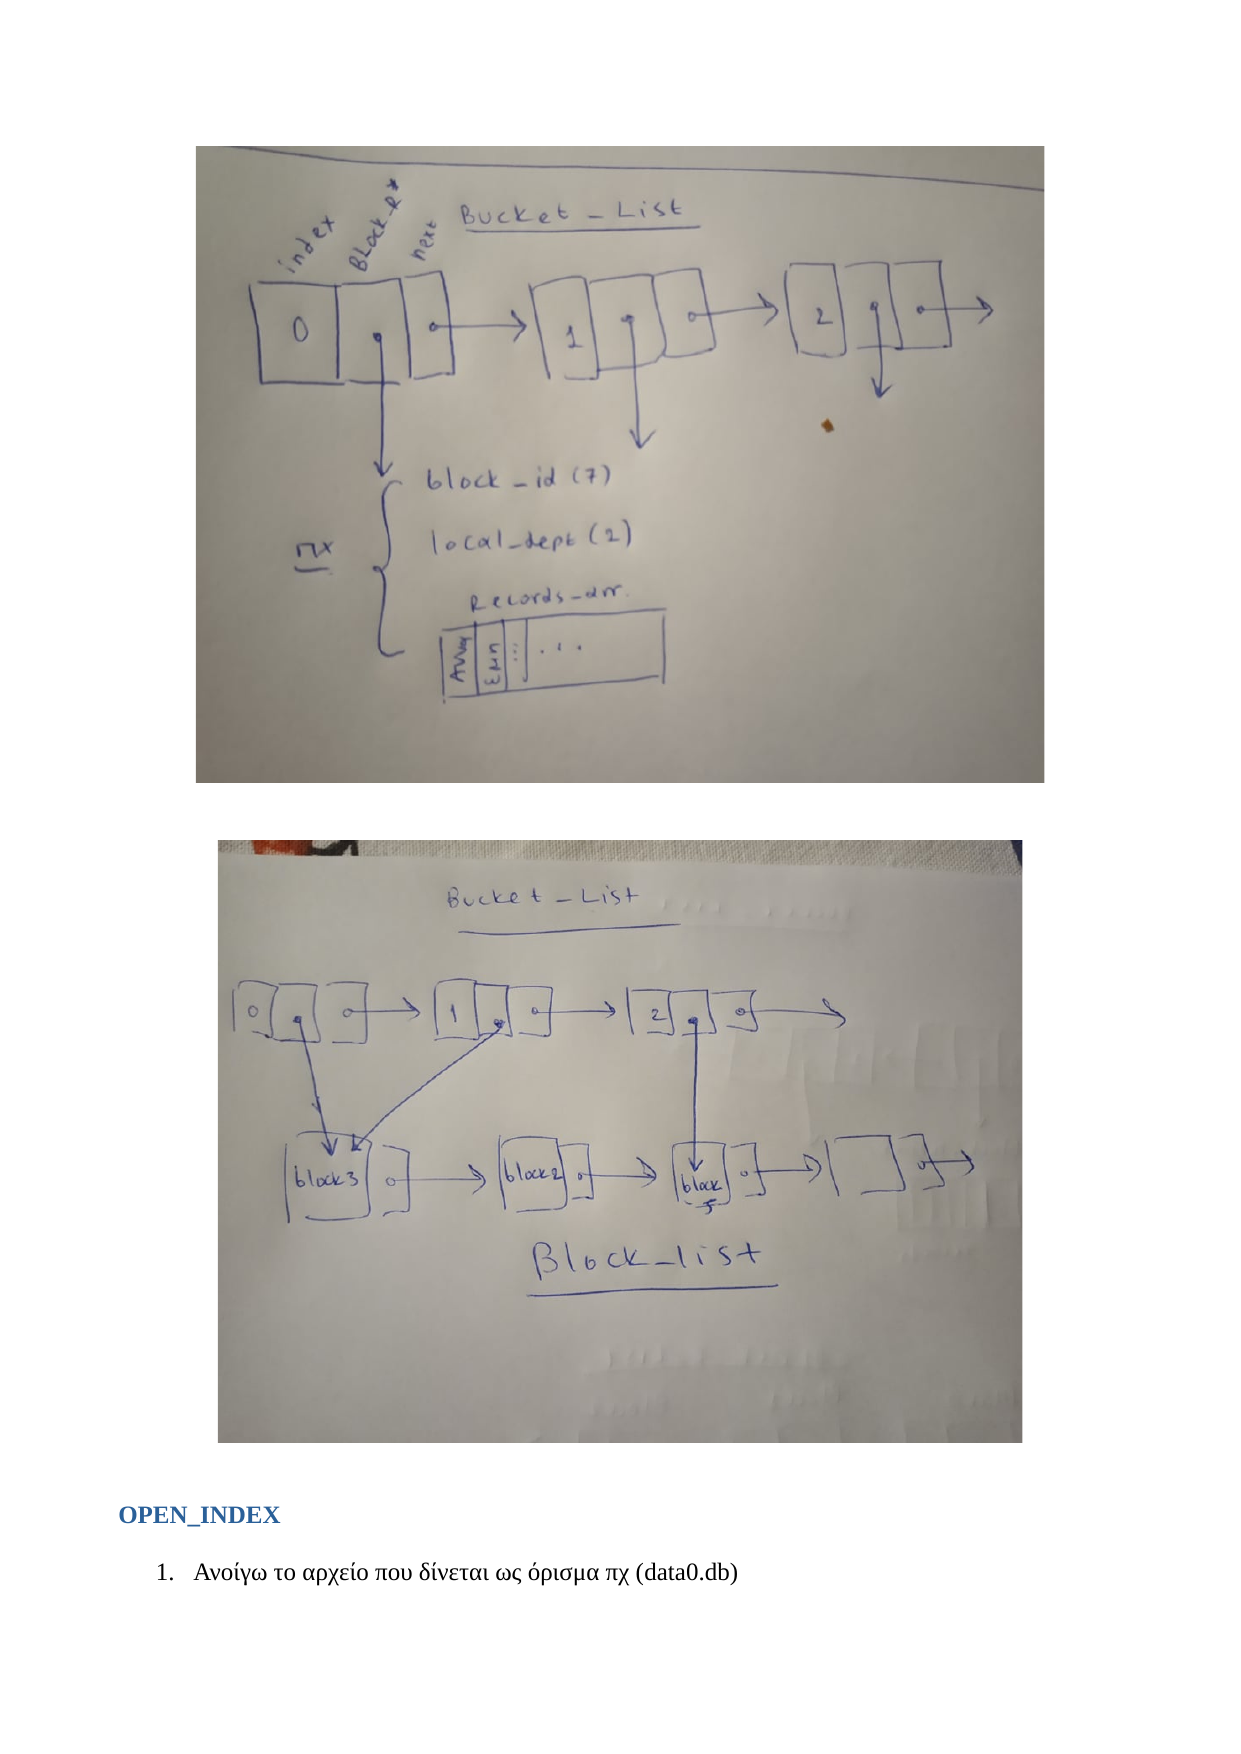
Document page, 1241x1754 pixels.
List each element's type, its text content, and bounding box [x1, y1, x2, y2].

list Ανοίγω το αρχείο που δίνεται ως όρισμα πχ (data0.db) [156, 1557, 1122, 1586]
picture [217, 840, 1023, 1443]
picture [195, 146, 1045, 783]
text OPEN_INDEX [118, 1500, 1122, 1529]
